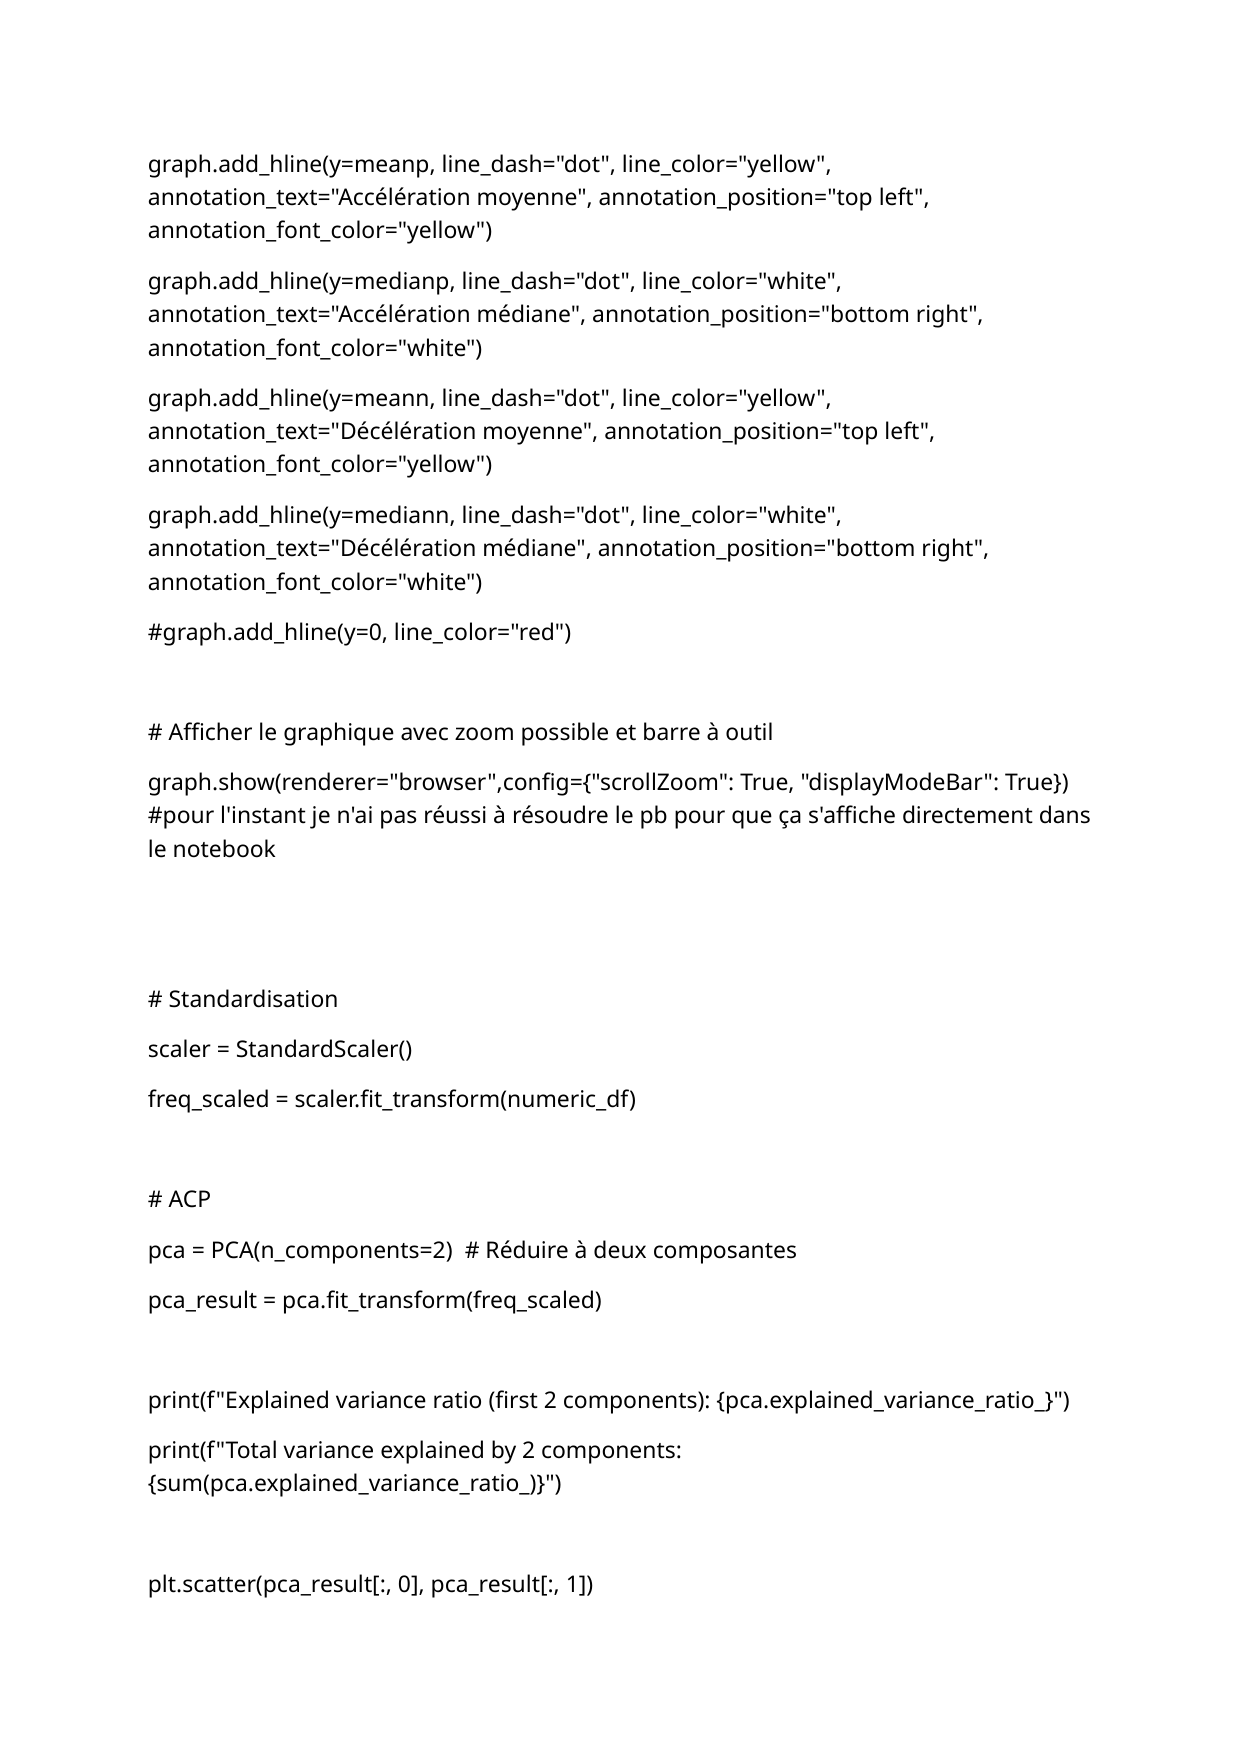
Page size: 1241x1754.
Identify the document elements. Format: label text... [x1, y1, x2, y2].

text graph.add_hline(y=medianp, line_dash="dot", line_color="white", annotation_text="Accélération médiane", annotation_position="bottom right", annotation_font_color="white") [148, 264, 1093, 363]
text freq_scaled = scaler.fit_transform(numeric_df) [148, 1083, 1093, 1114]
text plt.scatter(pca_result[:, 0], pca_result[:, 1]) [148, 1568, 1093, 1599]
text graph.show(renderer="browser",config={"scrollZoom": True, "displayModeBar": True}) #pour l'instant je n'ai pas réussi à résoudre le pb pour que ça s'affiche directement dans le notebook [148, 766, 1093, 864]
text # ACP [148, 1183, 1093, 1215]
text # Standardisation [148, 983, 1093, 1014]
text graph.add_hline(y=mediann, line_dash="dot", line_color="white", annotation_text="Décélération médiane", annotation_position="bottom right", annotation_font_color="white") [148, 498, 1093, 597]
text print(f"Explained variance ratio (first 2 components): {pca.explained_variance_ratio_}") [148, 1384, 1093, 1415]
text pca_result = pca.fit_transform(freq_scaled) [148, 1284, 1093, 1315]
text #graph.add_hline(y=0, line_color="red") [148, 616, 1093, 647]
text print(f"Total variance explained by 2 components: {sum(pca.explained_variance_ratio_)}") [148, 1434, 1093, 1499]
text graph.add_hline(y=meann, line_dash="dot", line_color="yellow", annotation_text="Décélération moyenne", annotation_position="top left", annotation_font_color="yellow") [148, 382, 1093, 480]
text # Afficher le graphique avec zoom possible et barre à outil [148, 716, 1093, 747]
text scaler = StandardScaler() [148, 1033, 1093, 1064]
text graph.add_hline(y=meanp, line_dash="dot", line_color="yellow", annotation_text="Accélération moyenne", annotation_position="top left", annotation_font_color="yellow") [148, 148, 1093, 246]
text pca = PCA(n_components=2) # Réduire à deux composantes [148, 1233, 1093, 1265]
